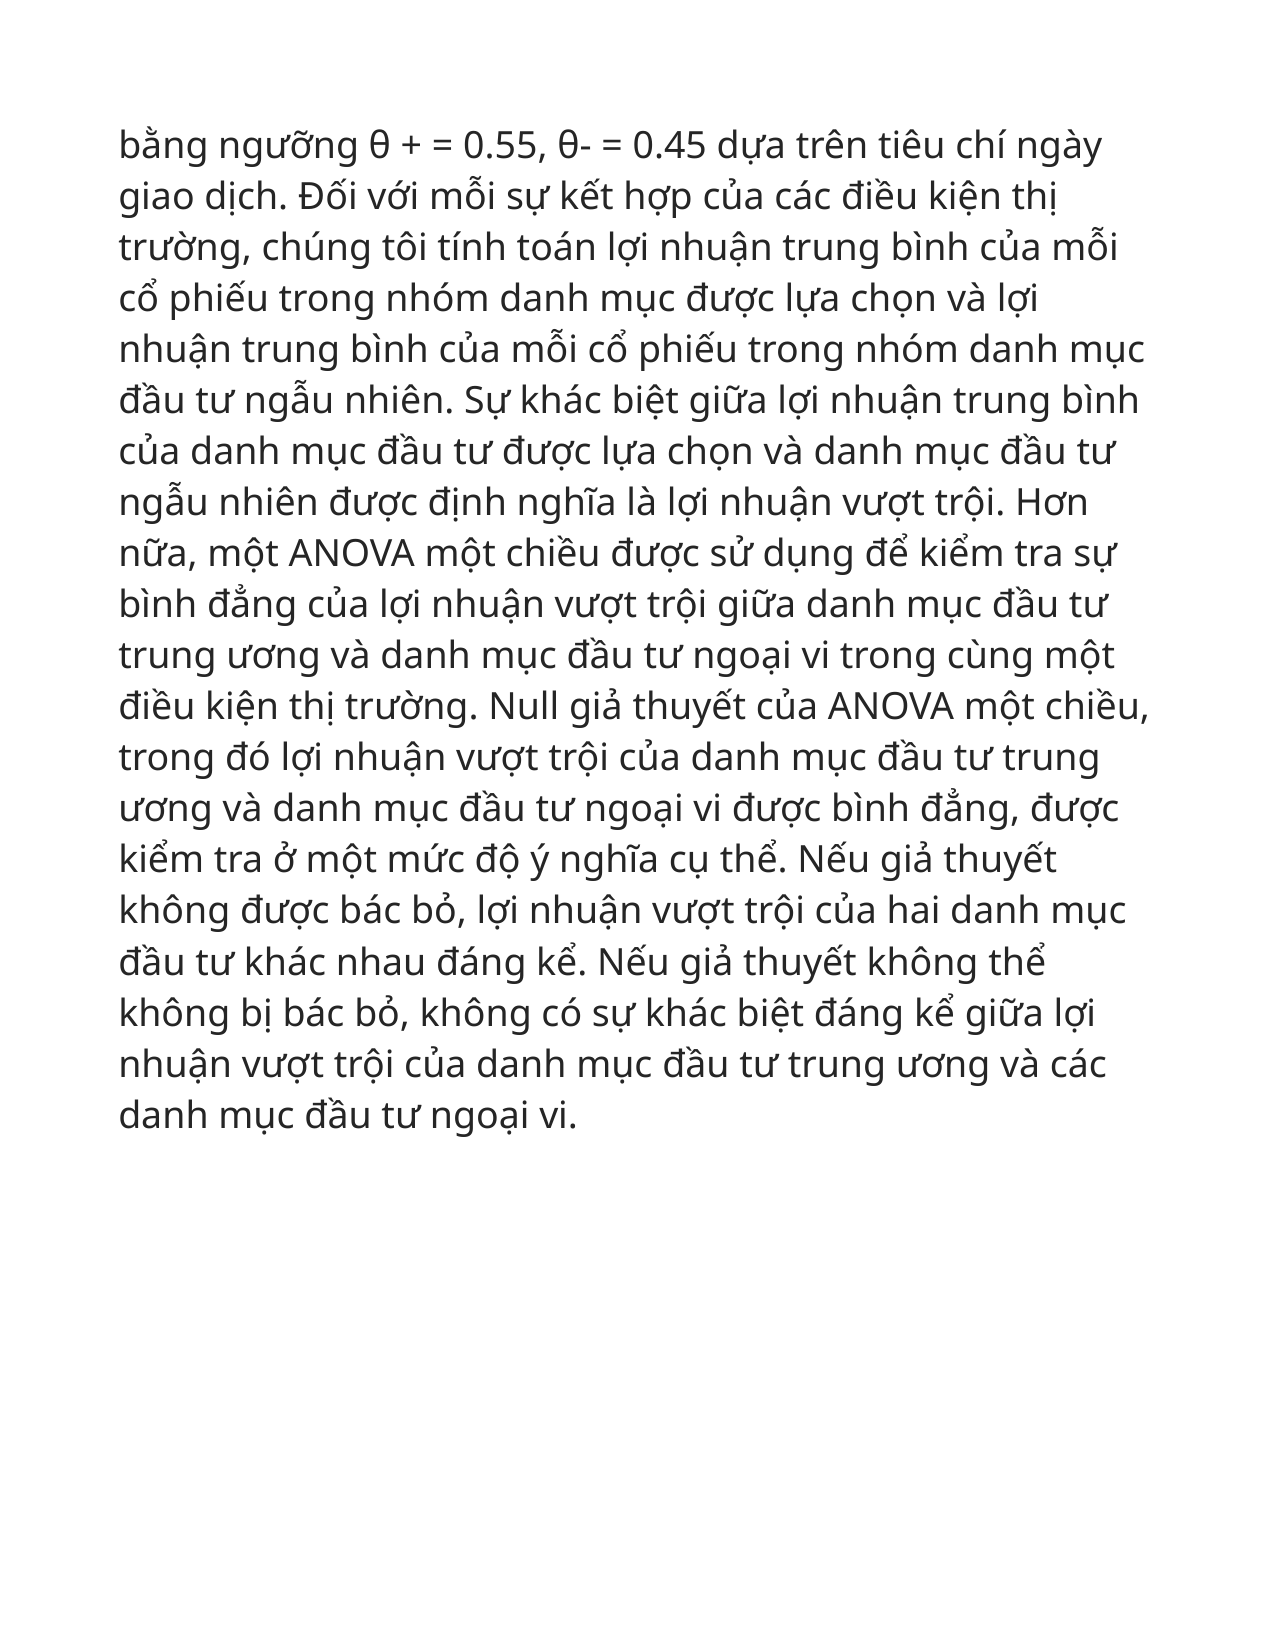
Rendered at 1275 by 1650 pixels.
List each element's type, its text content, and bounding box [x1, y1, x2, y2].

text bằng ngưỡng θ + = 0.55, θ- = 0.45 dựa trên tiêu chí ngày giao dịch. Đối với mỗi sự kết hợp của các điều kiện thị trường, chúng tôi tính toán lợi nhuận trung bình của mỗi cổ phiếu trong nhóm danh mục được lựa chọn và lợi nhuận trung bình của mỗi cổ phiếu trong nhóm danh mục đầu tư ngẫu nhiên. Sự khác biệt giữa lợi nhuận trung bình của danh mục đầu tư được lựa chọn và danh mục đầu tư ngẫu nhiên được định nghĩa là lợi nhuận vượt trội. Hơn nữa, một ANOVA một chiều được sử dụng để kiểm tra sự bình đẳng của lợi nhuận vượt trội giữa danh mục đầu tư trung ương và danh mục đầu tư ngoại vi trong cùng một điều kiện thị trường. Null giả thuyết của ANOVA một chiều, trong đó lợi nhuận vượt trội của danh mục đầu tư trung ương và danh mục đầu tư ngoại vi được bình đẳng, được kiểm tra ở một mức độ ý nghĩa cụ thể. Nếu giả thuyết không được bác bỏ, lợi nhuận vượt trội của hai danh mục đầu tư khác nhau đáng kể. Nếu giả thuyết không thể không bị bác bỏ, không có sự khác biệt đáng kể giữa lợi nhuận vượt trội của danh mục đầu tư trung ương và các danh mục đầu tư ngoại vi. [118, 118, 1157, 1139]
